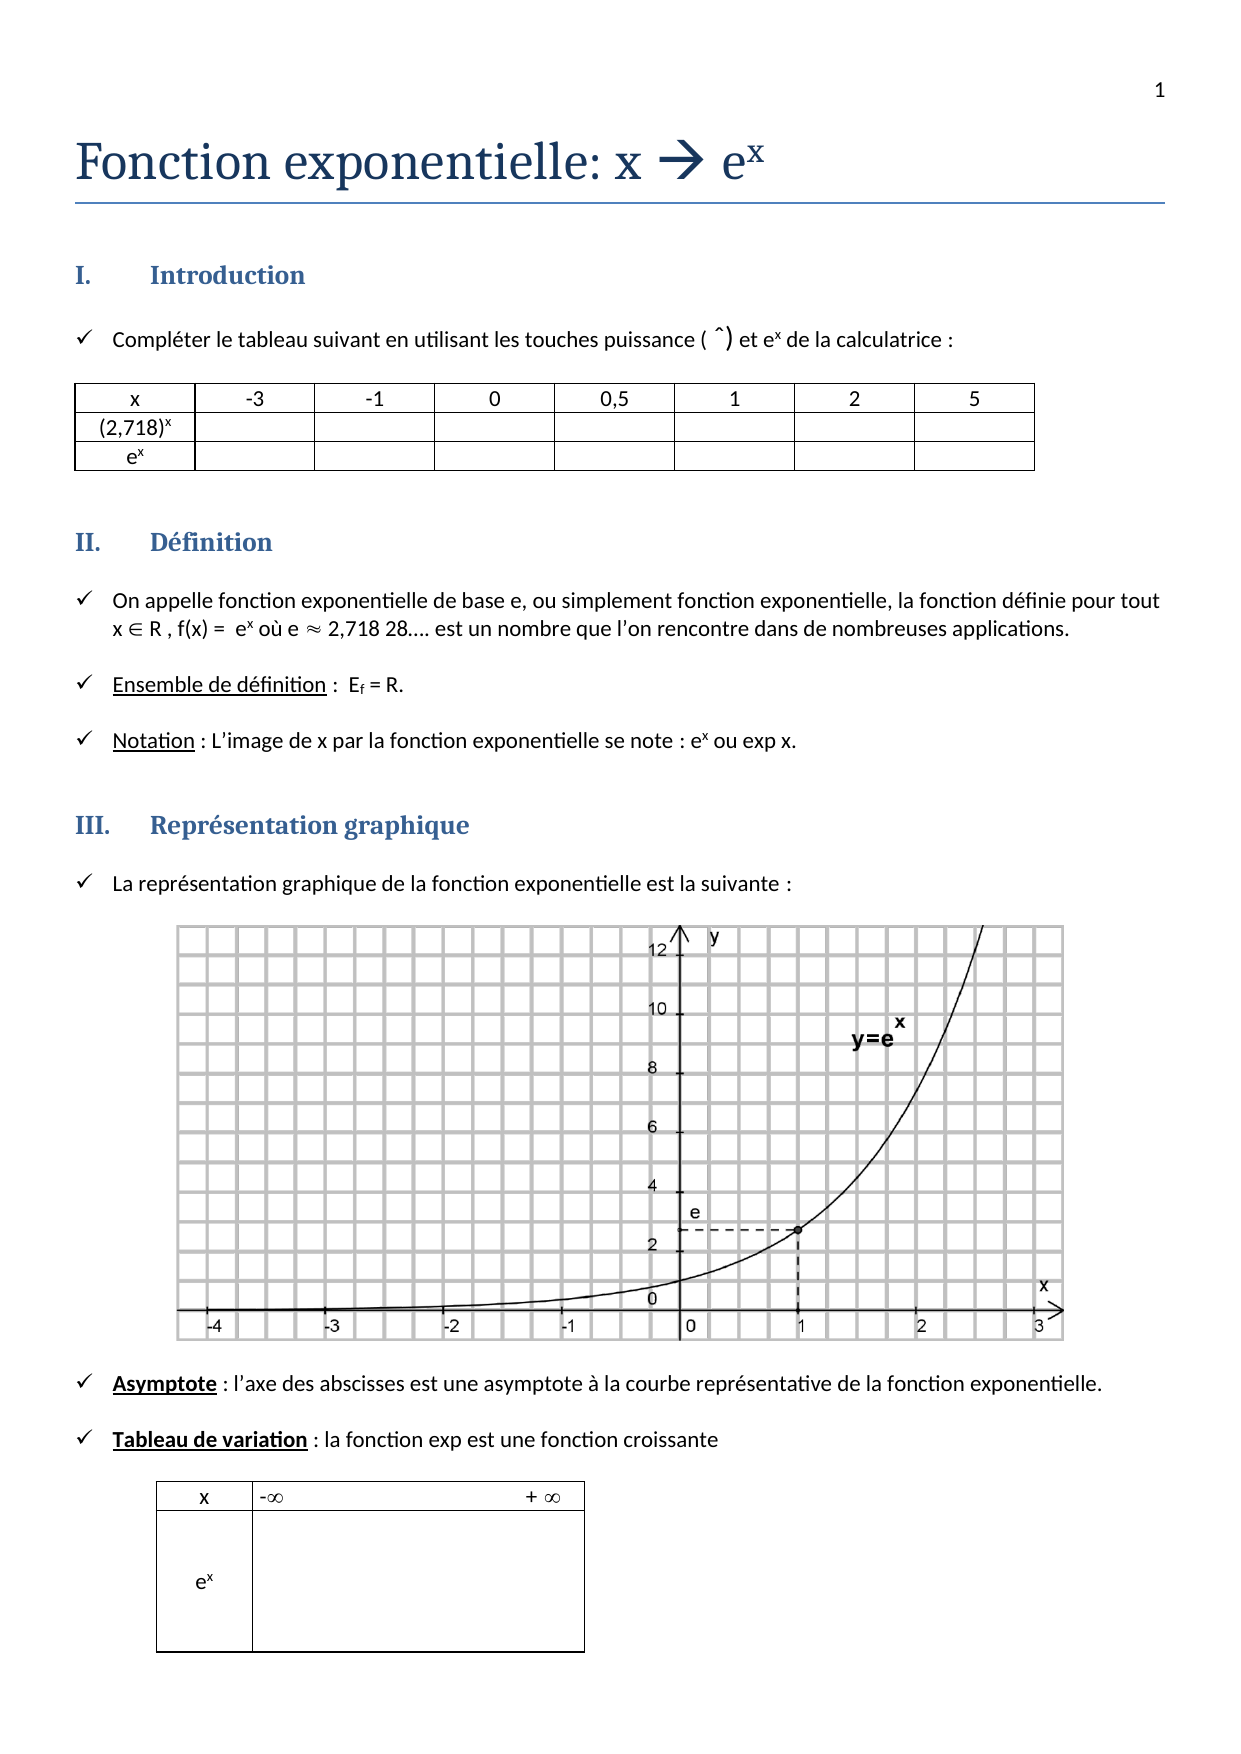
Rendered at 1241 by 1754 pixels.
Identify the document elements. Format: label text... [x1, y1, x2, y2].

table_header 5 [915, 384, 1034, 412]
table_cell [315, 413, 434, 441]
subtitle Représentation graphique [75, 810, 1165, 841]
table_cell [675, 413, 794, 441]
table_cell [196, 413, 314, 441]
table_cell [435, 413, 554, 441]
table_header 1 [675, 384, 794, 412]
table_cell [675, 442, 794, 470]
list Compléter le tableau suivant en utilisant les touches puissance ( ˆ) et ex de la calculatrice : [75, 319, 1165, 354]
subtitle Introduction [75, 260, 1165, 291]
table_header x [76, 384, 194, 412]
table_cell [795, 442, 914, 470]
table_cell [795, 413, 914, 441]
table_cell [555, 413, 674, 441]
title Fonction exponentielle: x  ex [75, 131, 1165, 202]
table_cell [435, 442, 554, 470]
list Asymptote : l’axe des abscisses est une asymptote à la courbe représentative de la fonction exponentielle. [75, 1369, 1165, 1397]
table_cell [915, 413, 1034, 441]
list Tableau de variation : la fonction exp est une fonction croissante [75, 1425, 1165, 1453]
table_header -1 [315, 384, 434, 412]
table_header x [157, 1482, 252, 1510]
list On appelle fonction exponentielle de base e, ou simplement fonction exponentielle, la fonction définie pour tout x  R , f(x) = ex où e  2,718 28…. est un nombre que l’on rencontre dans de nombreuses applications. [75, 586, 1165, 642]
table_header 0 [435, 384, 554, 412]
table_cell [315, 442, 434, 470]
table_cell ex [76, 442, 194, 470]
table_cell (2,718)x [76, 413, 194, 441]
table_cell [555, 442, 674, 470]
table_header 2 [795, 384, 914, 412]
table_header 0,5 [555, 384, 674, 412]
table_header - +  [253, 1482, 584, 1510]
table_cell [196, 442, 314, 470]
table_cell ex [157, 1511, 252, 1651]
table_cell [253, 1511, 584, 1651]
list Notation : L’image de x par la fonction exponentielle se note : ex ou exp x. [75, 726, 1165, 754]
subtitle Définition [75, 527, 1165, 558]
table_header -3 [196, 384, 314, 412]
list La représentation graphique de la fonction exponentielle est la suivante : [75, 869, 1165, 897]
list Ensemble de définition : Ef = R. [75, 670, 1165, 698]
table_cell [915, 442, 1034, 470]
